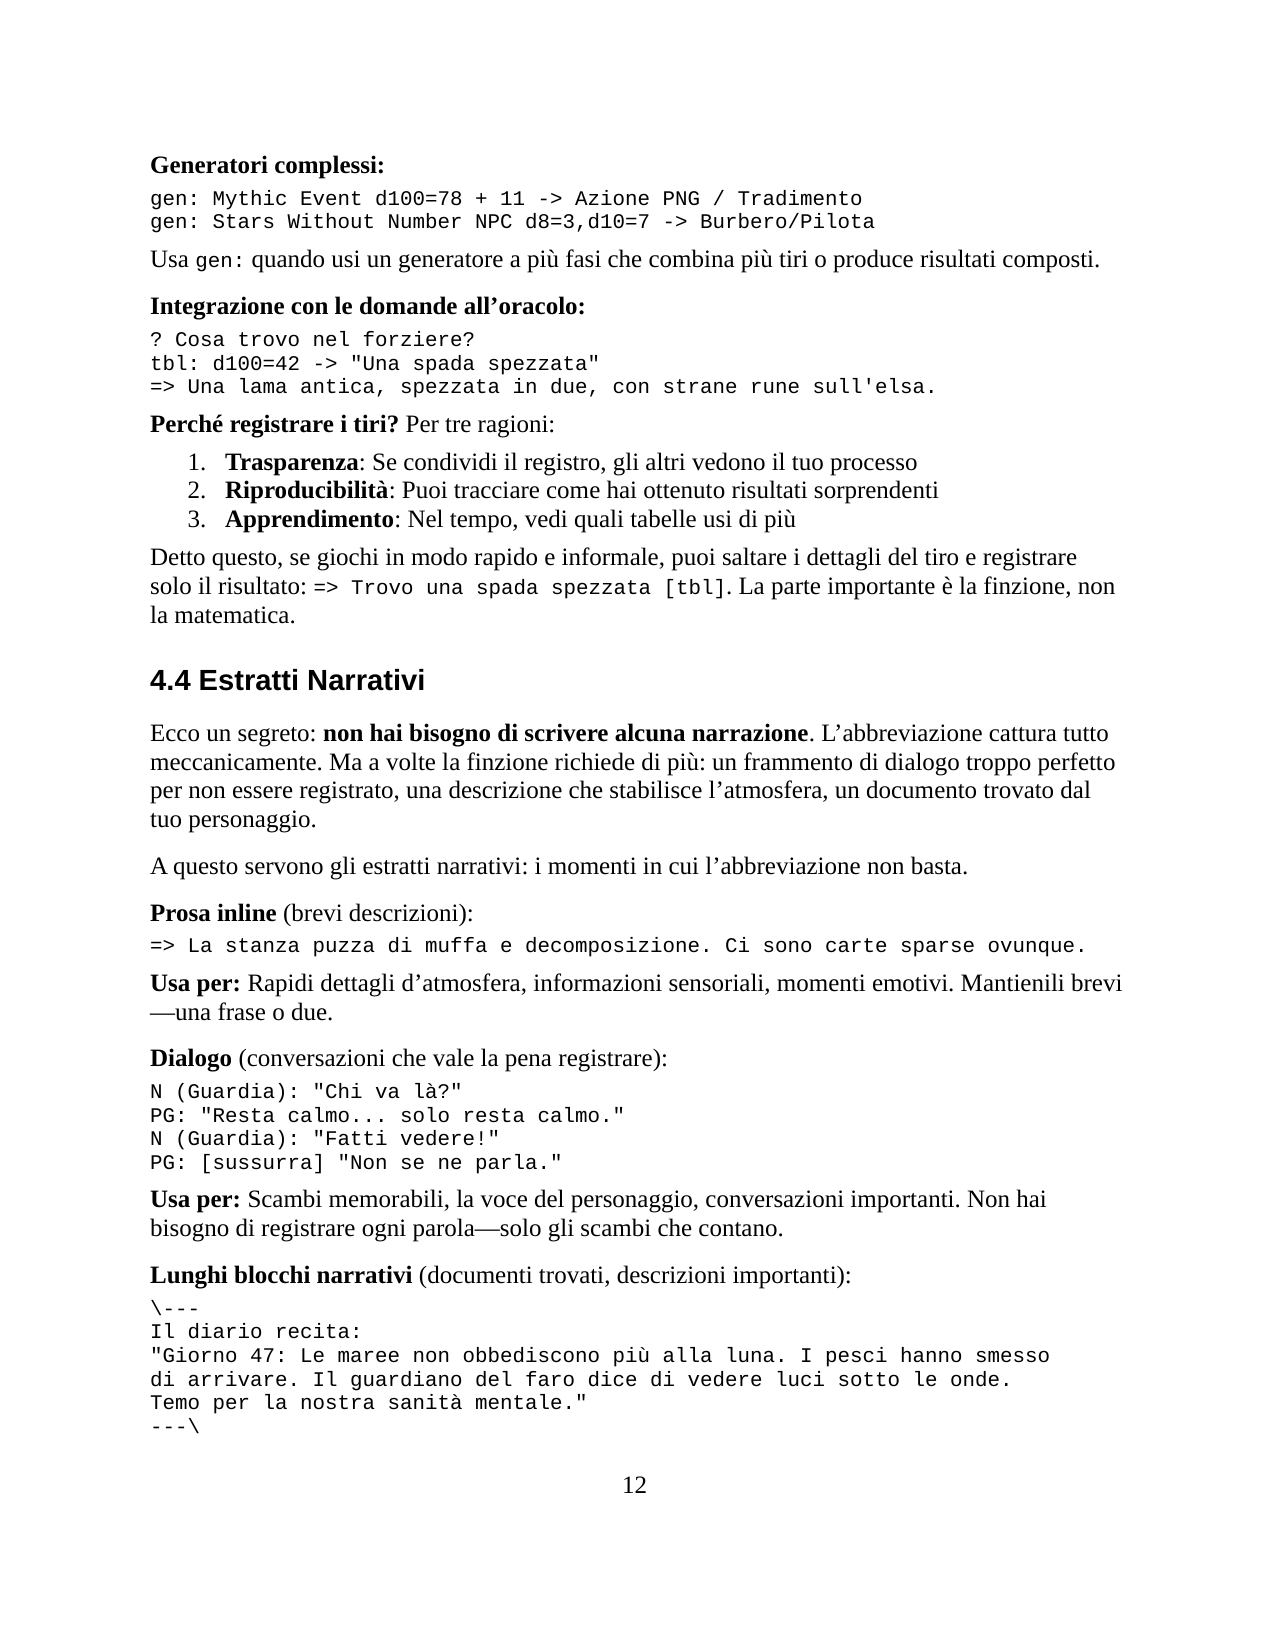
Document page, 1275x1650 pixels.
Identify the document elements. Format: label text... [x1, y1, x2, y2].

list Riproducibilità: Puoi tracciare come hai ottenuto risultati sorprendenti [187, 476, 1125, 504]
text => La stanza puzza di muffa e decomposizione. Ci sono carte sparse ovunque. [150, 935, 1125, 959]
text ? Cosa trovo nel forziere? [150, 329, 1125, 353]
text N (Guardia): "Fatti vedere!" [150, 1128, 1125, 1152]
text gen: Mythic Event d100=78 + 11 -> Azione PNG / Tradimento [150, 188, 1125, 211]
text Il diario recita: [150, 1321, 1125, 1345]
text Usa gen: quando usi un generatore a più fasi che combina più tiri o produce risultati composti. [150, 244, 1125, 273]
text Prosa inline (brevi descrizioni): [150, 898, 1125, 926]
list Trasparenza: Se condividi il registro, gli altri vedono il tuo processo [187, 447, 1125, 476]
list Apprendimento: Nel tempo, vedi quali tabelle usi di più [187, 504, 1125, 533]
text PG: [sussurra] "Non se ne parla." [150, 1152, 1125, 1176]
text Detto questo, se giochi in modo rapido e informale, puoi saltare i dettagli del tiro e registrare solo il risultato: => Trovo una spada spezzata [tbl]. La parte importante è la finzione, non la matematica. [150, 542, 1125, 629]
text Usa per: Rapidi dettagli d’atmosfera, informazioni sensoriali, momenti emotivi. Mantienili brevi—una frase o due. [150, 968, 1125, 1025]
text tbl: d100=42 -> "Una spada spezzata" [150, 353, 1125, 376]
text PG: "Resta calmo... solo resta calmo." [150, 1105, 1125, 1128]
text di arrivare. Il guardiano del faro dice di vedere luci sotto le onde. [150, 1369, 1125, 1392]
text Ecco un segreto: non hai bisogno di scrivere alcuna narrazione. L’abbreviazione cattura tutto meccanicamente. Ma a volte la finzione richiede di più: un frammento di dialogo troppo perfetto per non essere registrato, una descrizione che stabilisce l’atmosfera, un documento trovato dal tuo personaggio. [150, 718, 1125, 833]
text Dialogo (conversazioni che vale la pena registrare): [150, 1043, 1125, 1072]
text gen: Stars Without Number NPC d8=3,d10=7 -> Burbero/Pilota [150, 211, 1125, 235]
text Integrazione con le domande all’oracolo: [150, 291, 1125, 320]
text ---\ [150, 1416, 1125, 1439]
subtitle 4.4 Estratti Narrativi [150, 663, 1125, 697]
text Temo per la nostra sanità mentale." [150, 1392, 1125, 1416]
text \--- [150, 1298, 1125, 1321]
text => Una lama antica, spezzata in due, con strane rune sull'elsa. [150, 376, 1125, 400]
text Lunghi blocchi narrativi (documenti trovati, descrizioni importanti): [150, 1260, 1125, 1289]
text N (Guardia): "Chi va là?" [150, 1081, 1125, 1105]
text Perché registrare i tiri? Per tre ragioni: [150, 409, 1125, 438]
text Usa per: Scambi memorabili, la voce del personaggio, conversazioni importanti. Non hai bisogno di registrare ogni parola—solo gli scambi che contano. [150, 1184, 1125, 1242]
text A questo servono gli estratti narrativi: i momenti in cui l’abbreviazione non basta. [150, 851, 1125, 880]
text Generatori complessi: [150, 150, 1125, 179]
text "Giorno 47: Le maree non obbediscono più alla luna. I pesci hanno smesso [150, 1345, 1125, 1369]
